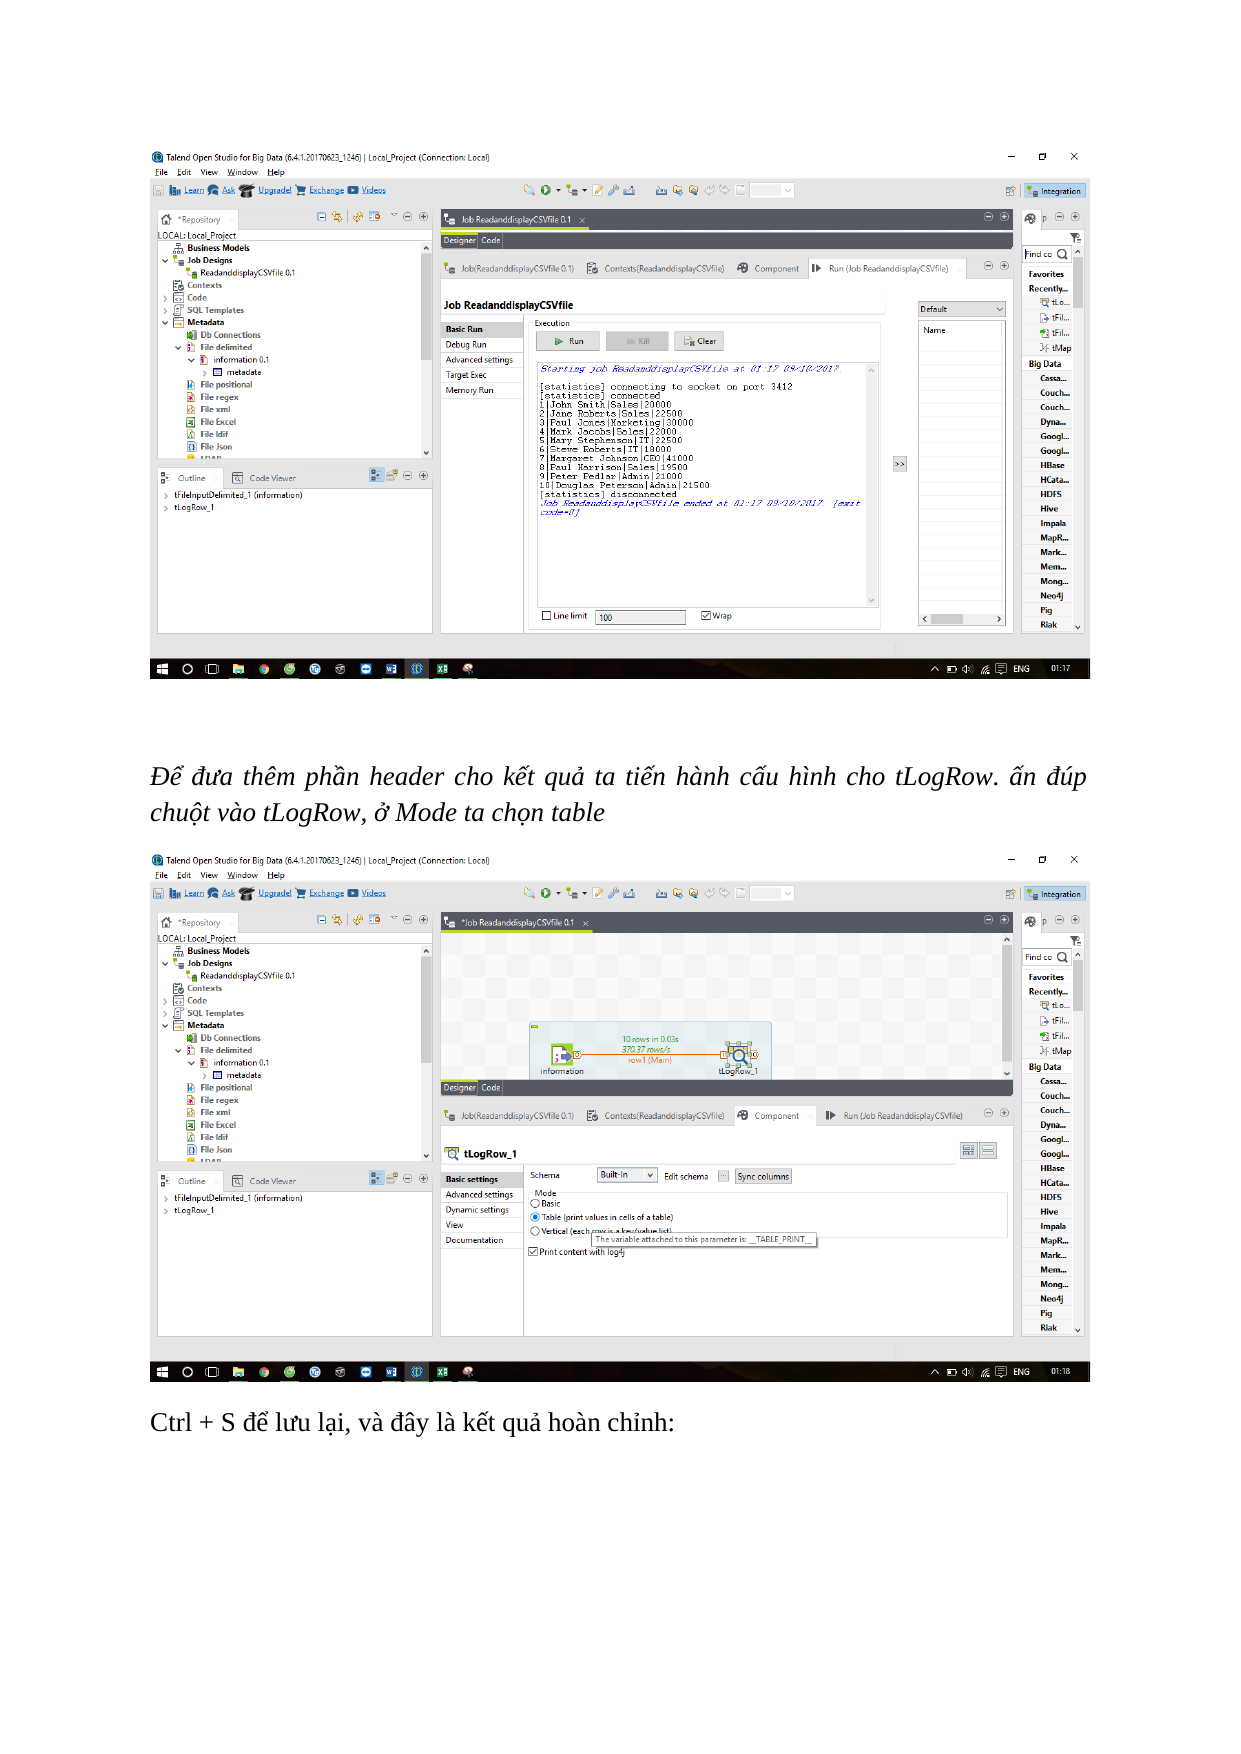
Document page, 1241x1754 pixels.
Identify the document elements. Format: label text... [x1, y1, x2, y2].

text Ctrl + S để lưu lại, và đây là kết quả hoàn chỉnh: [150, 1406, 1090, 1437]
text Để đưa thêm phần header cho kết quả ta tiến hành cấu hình cho tLogRow. ấn đúp chuột vào tLogRow, ở Mode ta chọn table [150, 760, 1090, 827]
